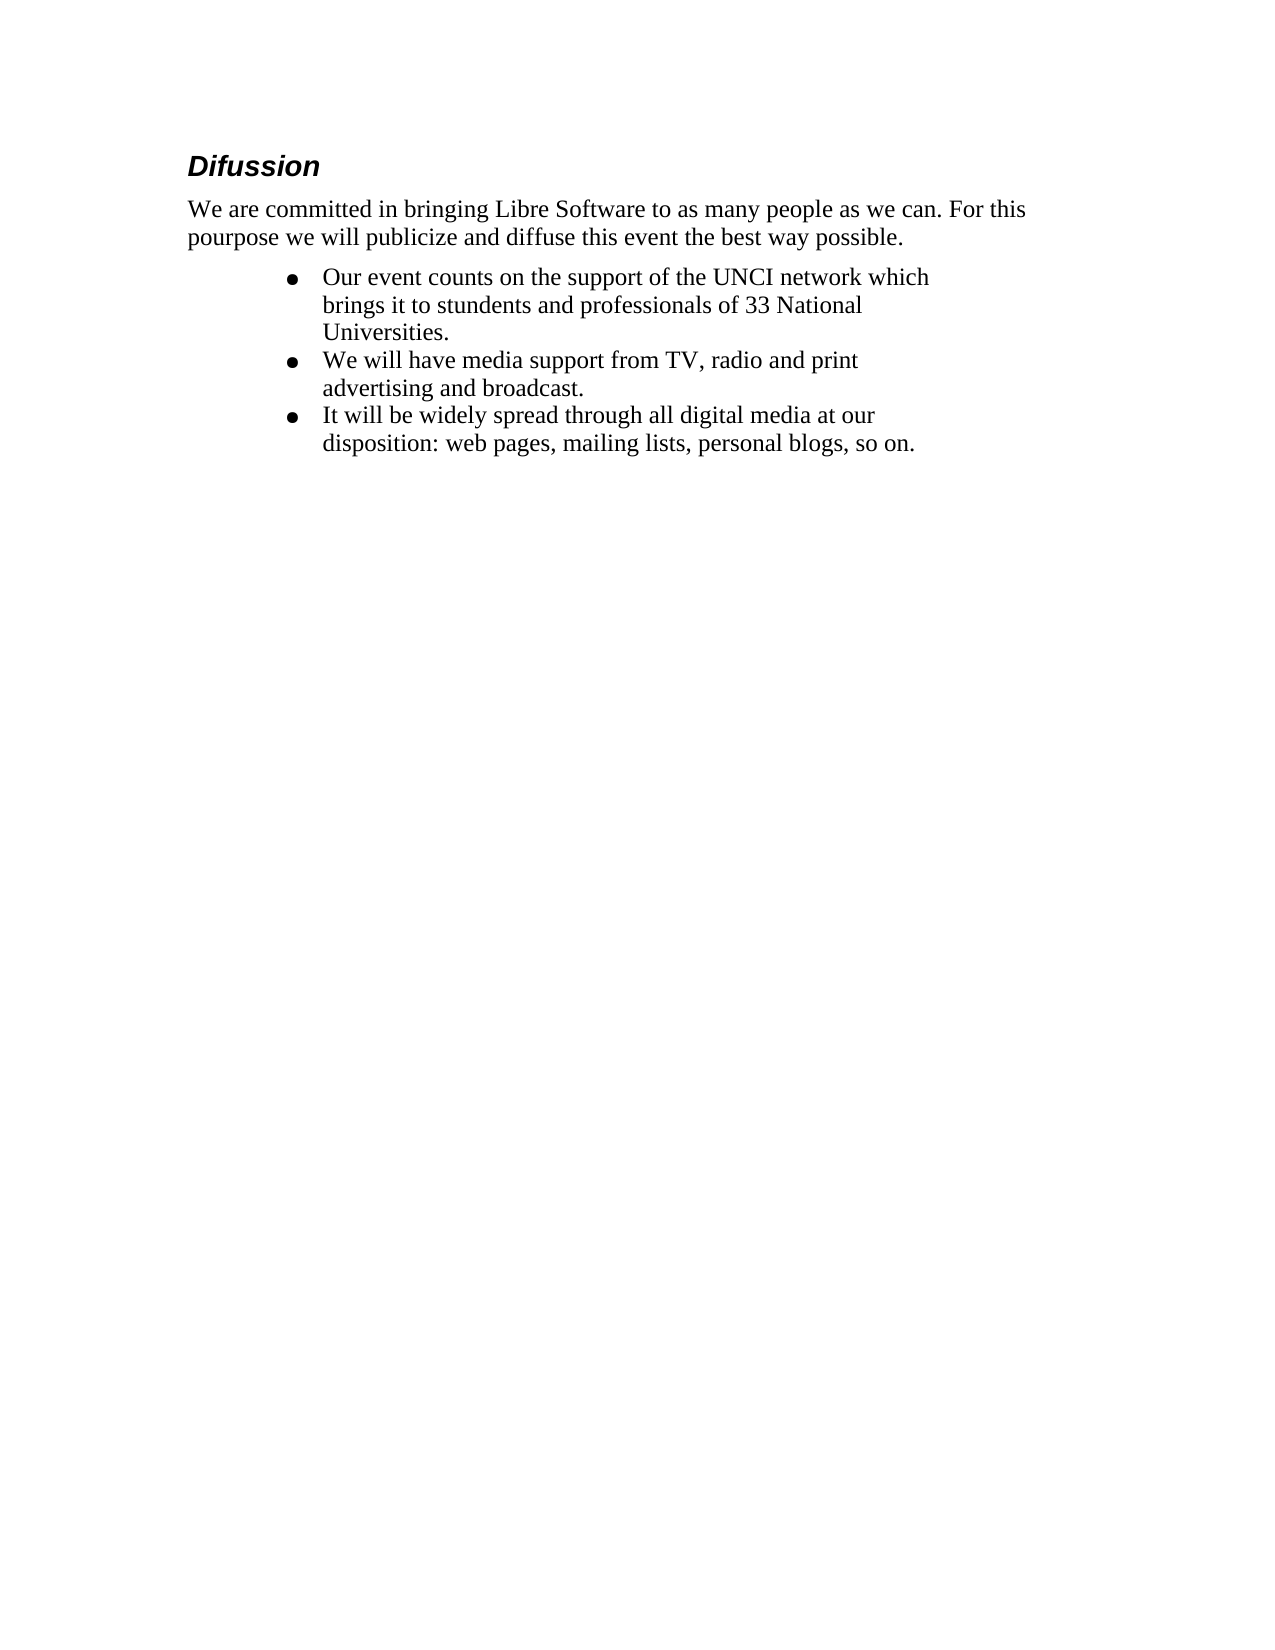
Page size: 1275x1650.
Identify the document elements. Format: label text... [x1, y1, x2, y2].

subtitle Difussion [187, 150, 1087, 183]
list Our event counts on the support of the UNCI network which brings it to stundents and professionals of 33 National Universities. [285, 263, 967, 346]
text We are committed in bringing Libre Software to as many people as we can. For this pourpose we will publicize and diffuse this event the best way possible. [187, 195, 1087, 251]
list We will have media support from TV, radio and print advertising and broadcast. [285, 346, 967, 402]
list It will be widely spread through all digital media at our disposition: web pages, mailing lists, personal blogs, so on. [285, 402, 967, 457]
